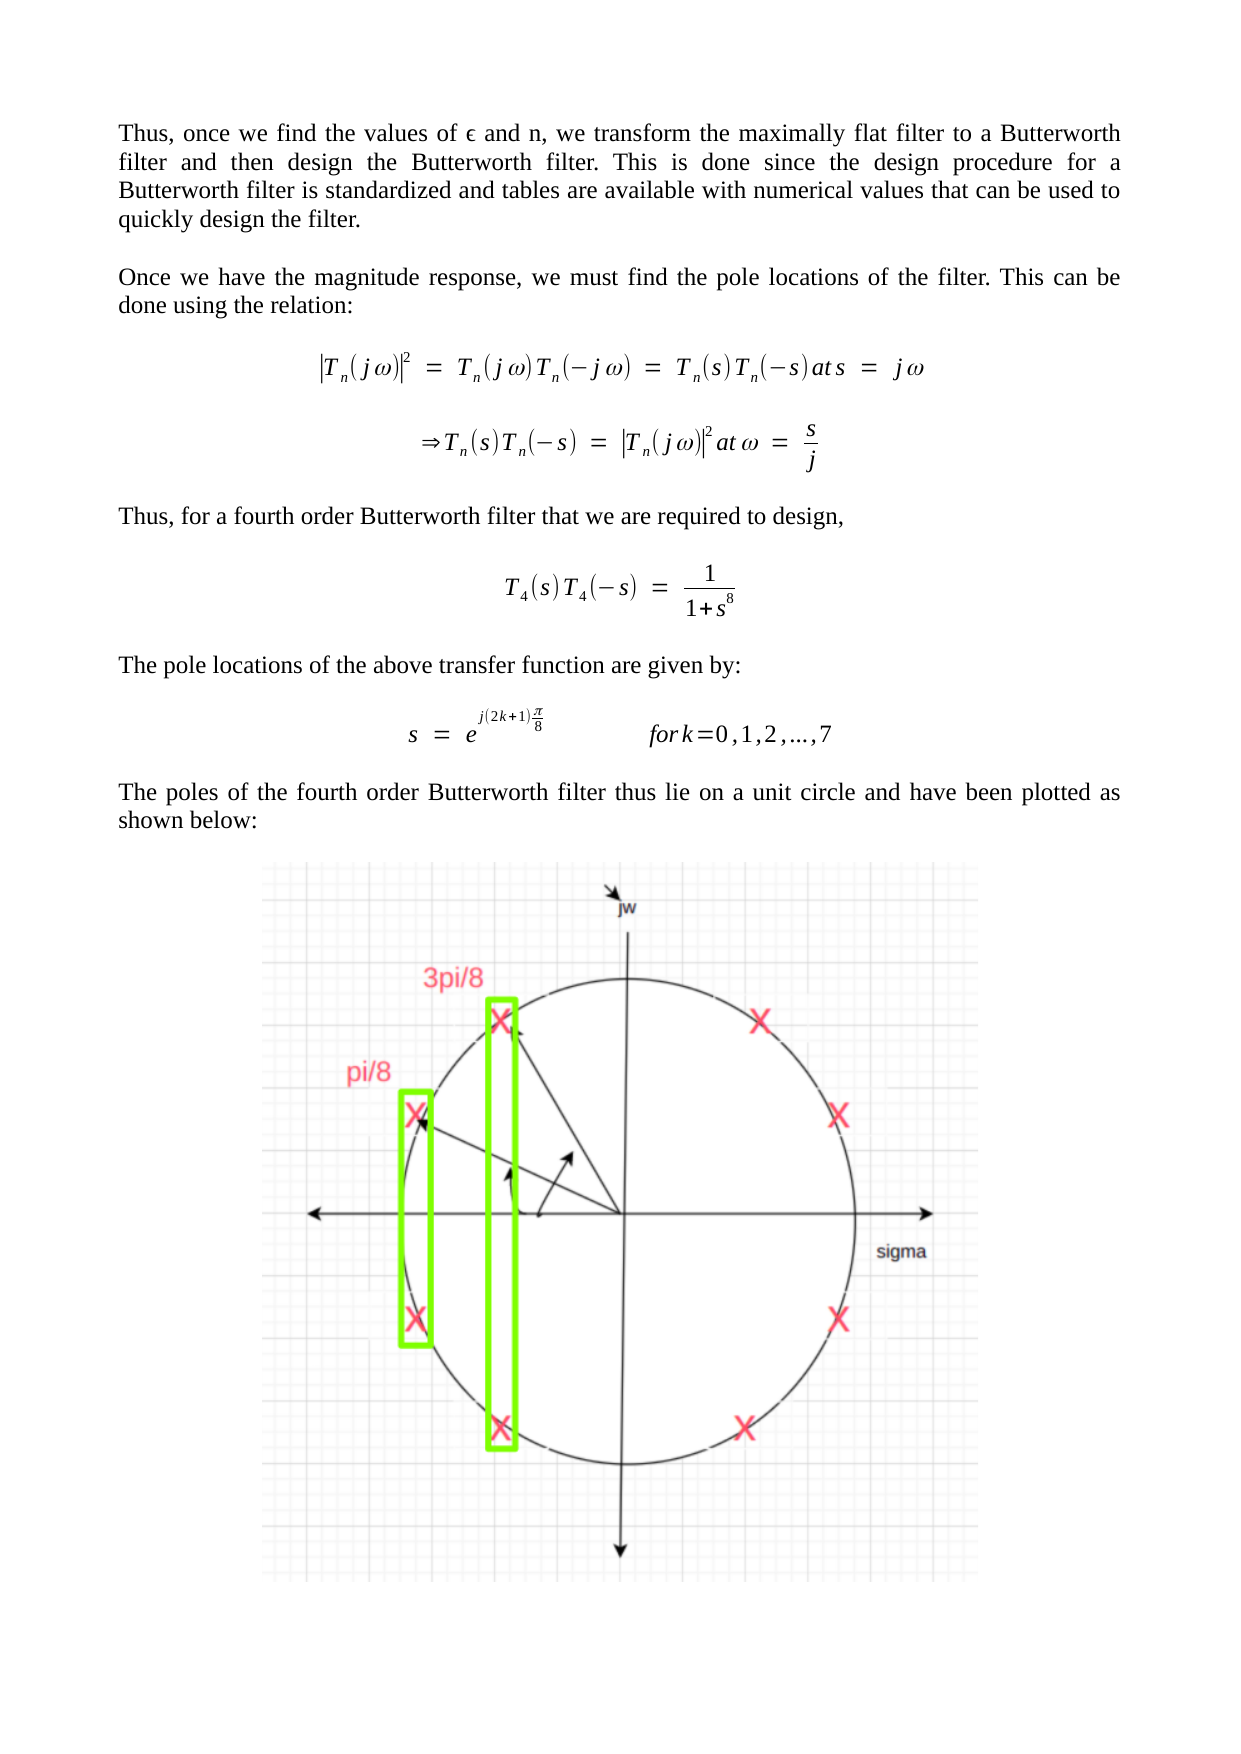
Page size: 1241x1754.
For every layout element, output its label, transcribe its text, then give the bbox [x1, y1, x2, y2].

text Thus, once we find the values of ϵ and n, we transform the maximally flat filter to a Butterworth filter and then design the Butterworth filter. This is done since the design procedure for a Butterworth filter is standardized and tables are available with numerical values that can be used to quickly design the filter. [118, 118, 1122, 233]
text The pole locations of the above transfer function are given by: [118, 650, 1122, 679]
text Once we have the magnitude response, we must find the pole locations of the filter. This can be done using the relation: [118, 262, 1122, 319]
text The poles of the fourth order Butterworth filter thus lie on a unit circle and have been plotted as shown below: [118, 777, 1122, 834]
text Thus, for a fourth order Butterworth filter that we are required to design, [118, 501, 1122, 530]
picture [262, 862, 979, 1582]
